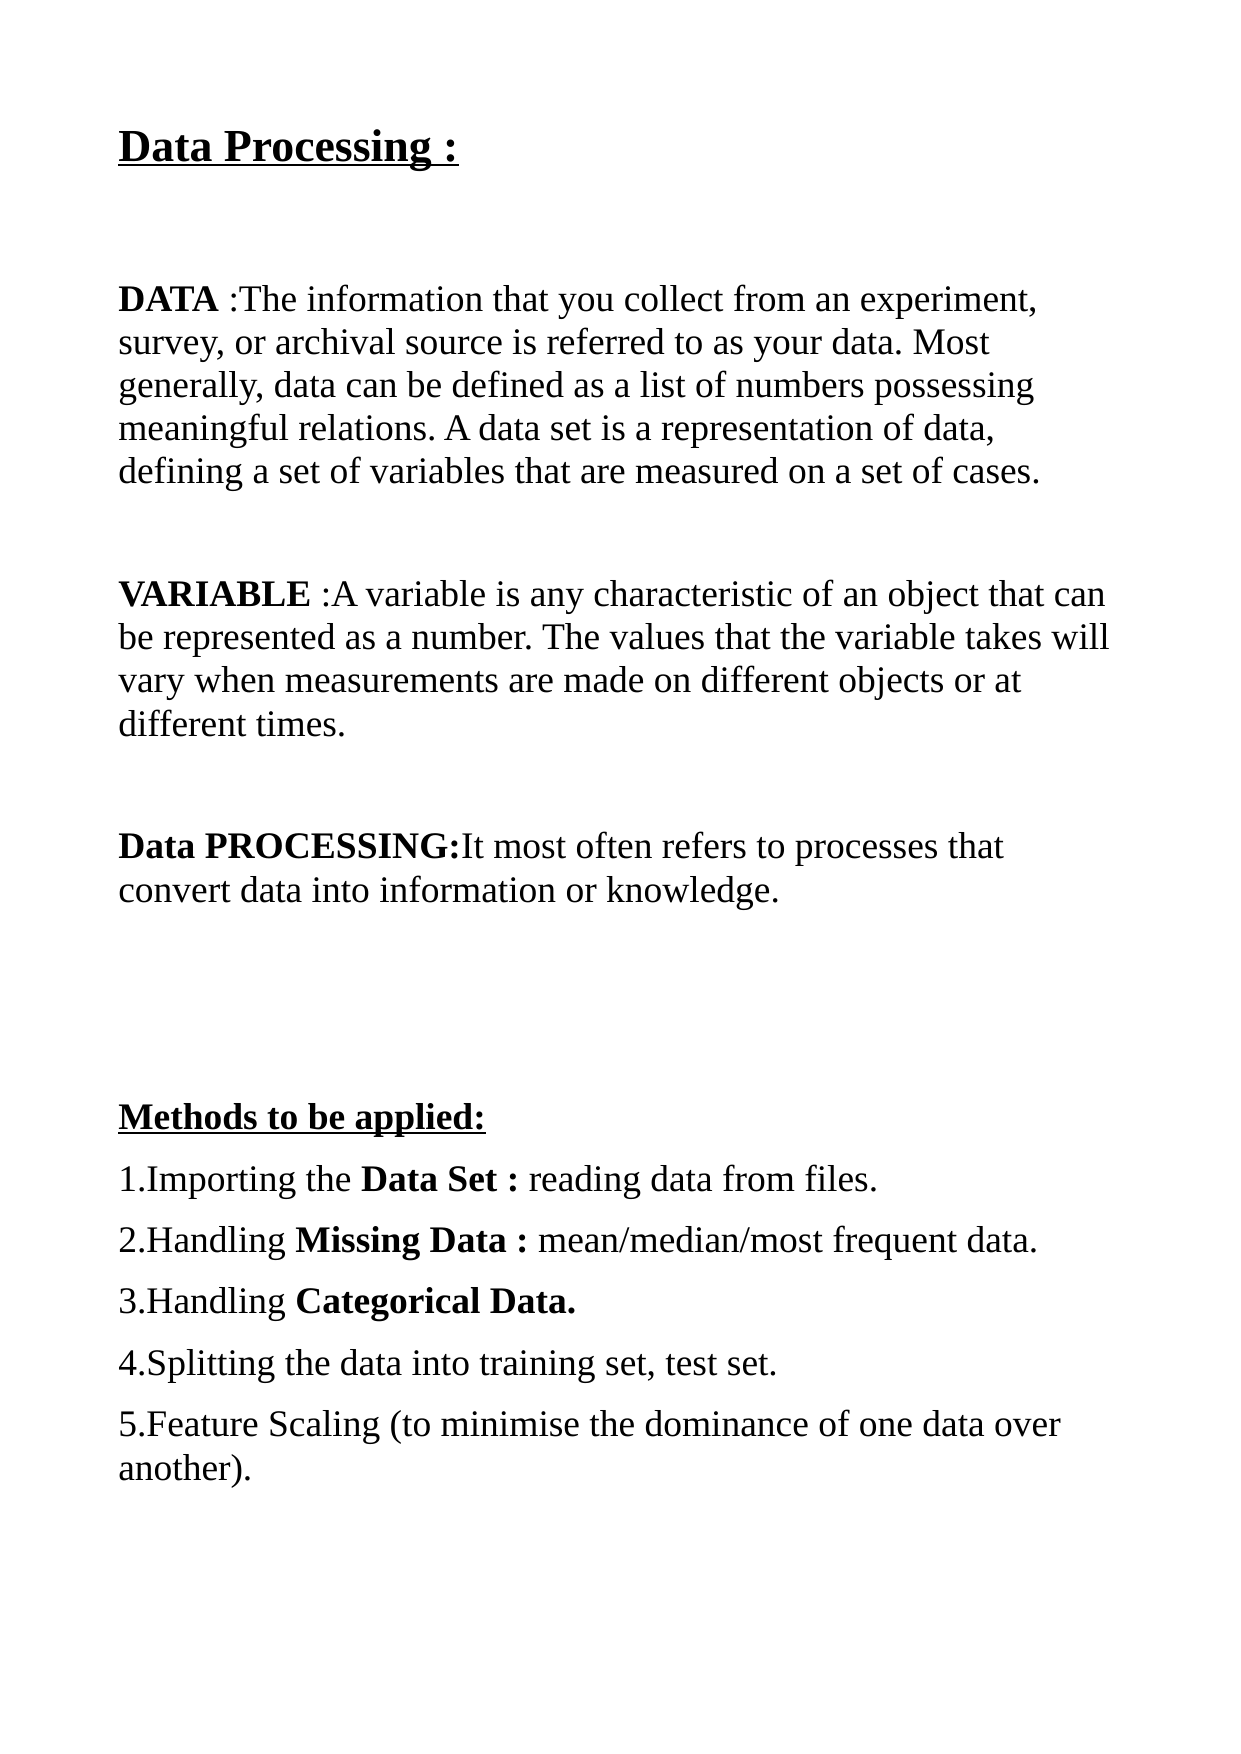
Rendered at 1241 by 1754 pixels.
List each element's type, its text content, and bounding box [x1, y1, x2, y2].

text Methods to be applied: [118, 1094, 1122, 1138]
text VARIABLE :A variable is any characteristic of an object that can be represented as a number. The values that the variable takes will vary when measurements are made on different objects or at different times. [118, 572, 1122, 744]
text 5.Feature Scaling (to minimise the dominance of one data over another). [118, 1402, 1122, 1488]
text Data Processing : [118, 118, 1122, 171]
text DATA :The information that you collect from an experiment, survey, or archival source is referred to as your data. Most generally, data can be defined as a list of numbers possessing meaningful relations. A data set is a representation of data, defining a set of variables that are measured on a set of cases. [118, 276, 1122, 492]
text 3.Handling Categorical Data. [118, 1279, 1122, 1322]
text 1.Importing the Data Set : reading data from files. [118, 1156, 1122, 1199]
text 4.Splitting the data into training set, test set. [118, 1340, 1122, 1383]
text 2.Handling Missing Data : mean/median/most frequent data. [118, 1217, 1122, 1261]
text Data PROCESSING:It most often refers to processes that convert data into information or knowledge. [118, 824, 1122, 910]
